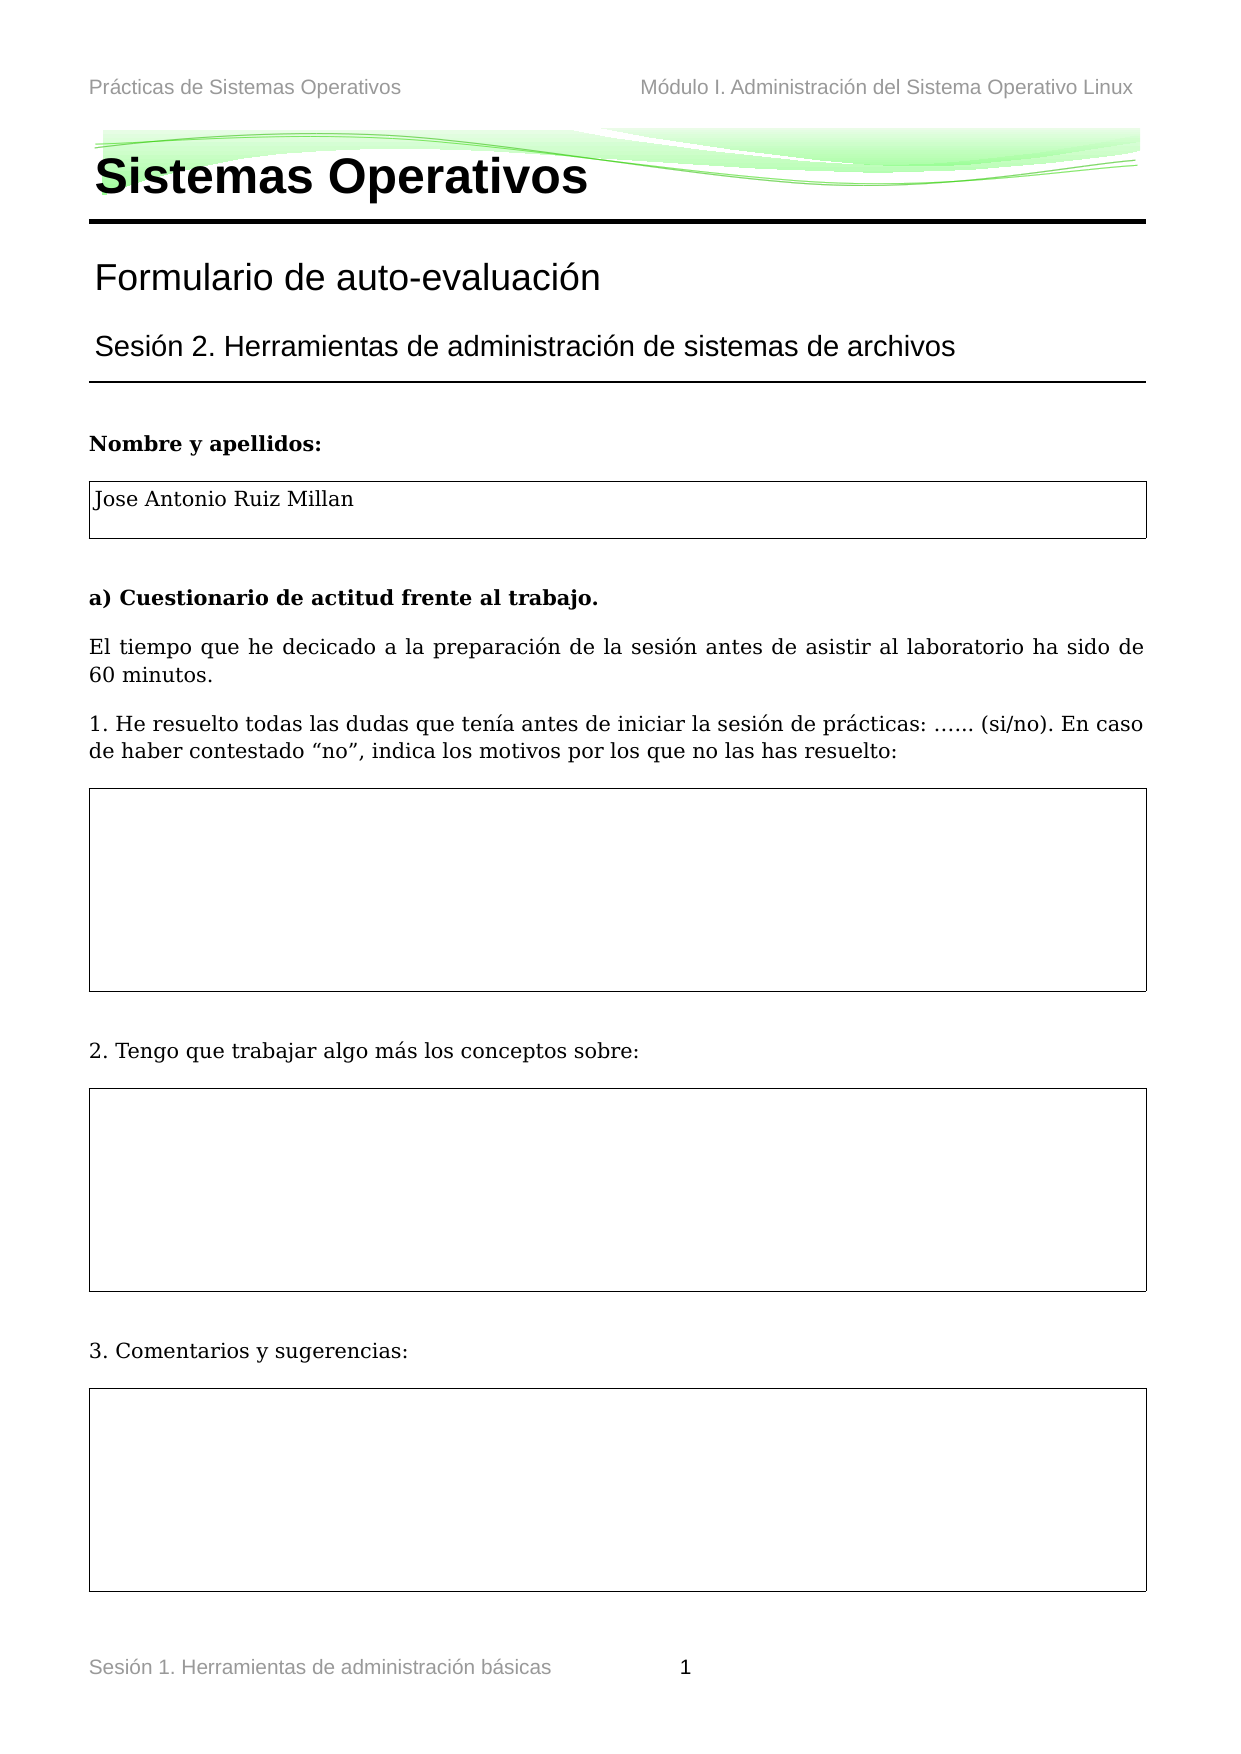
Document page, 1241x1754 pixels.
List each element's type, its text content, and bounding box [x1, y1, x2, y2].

table_header Sistemas Operativos [89, 123, 1146, 219]
table_header [90, 1089, 1146, 1291]
table_header Jose Antonio Ruiz Millan [90, 482, 1146, 537]
text Nombre y apellidos: [89, 432, 1146, 456]
text 2. Tengo que trabajar algo más los conceptos sobre: [89, 1039, 1146, 1064]
text a) Cuestionario de actitud frente al trabajo. [89, 586, 1146, 611]
picture [94, 128, 1141, 195]
picture [376, 171, 387, 189]
table_header [90, 1389, 1146, 1591]
table_header Formulario de auto-evaluación Sesión 2. Herramientas de administración de sistemas de archivos [89, 224, 1146, 381]
text El tiempo que he decicado a la preparación de la sesión antes de asistir al laboratorio ha sido de 60 minutos. [89, 635, 1146, 687]
table_header [90, 789, 1146, 991]
text 3. Comentarios y sugerencias: [89, 1339, 1146, 1364]
text 1. He resuelto todas las dudas que tenía antes de iniciar la sesión de prácticas: …... (si/no). En caso de haber contestado “no”, indica los motivos por los que no las has resuelto: [89, 712, 1146, 764]
